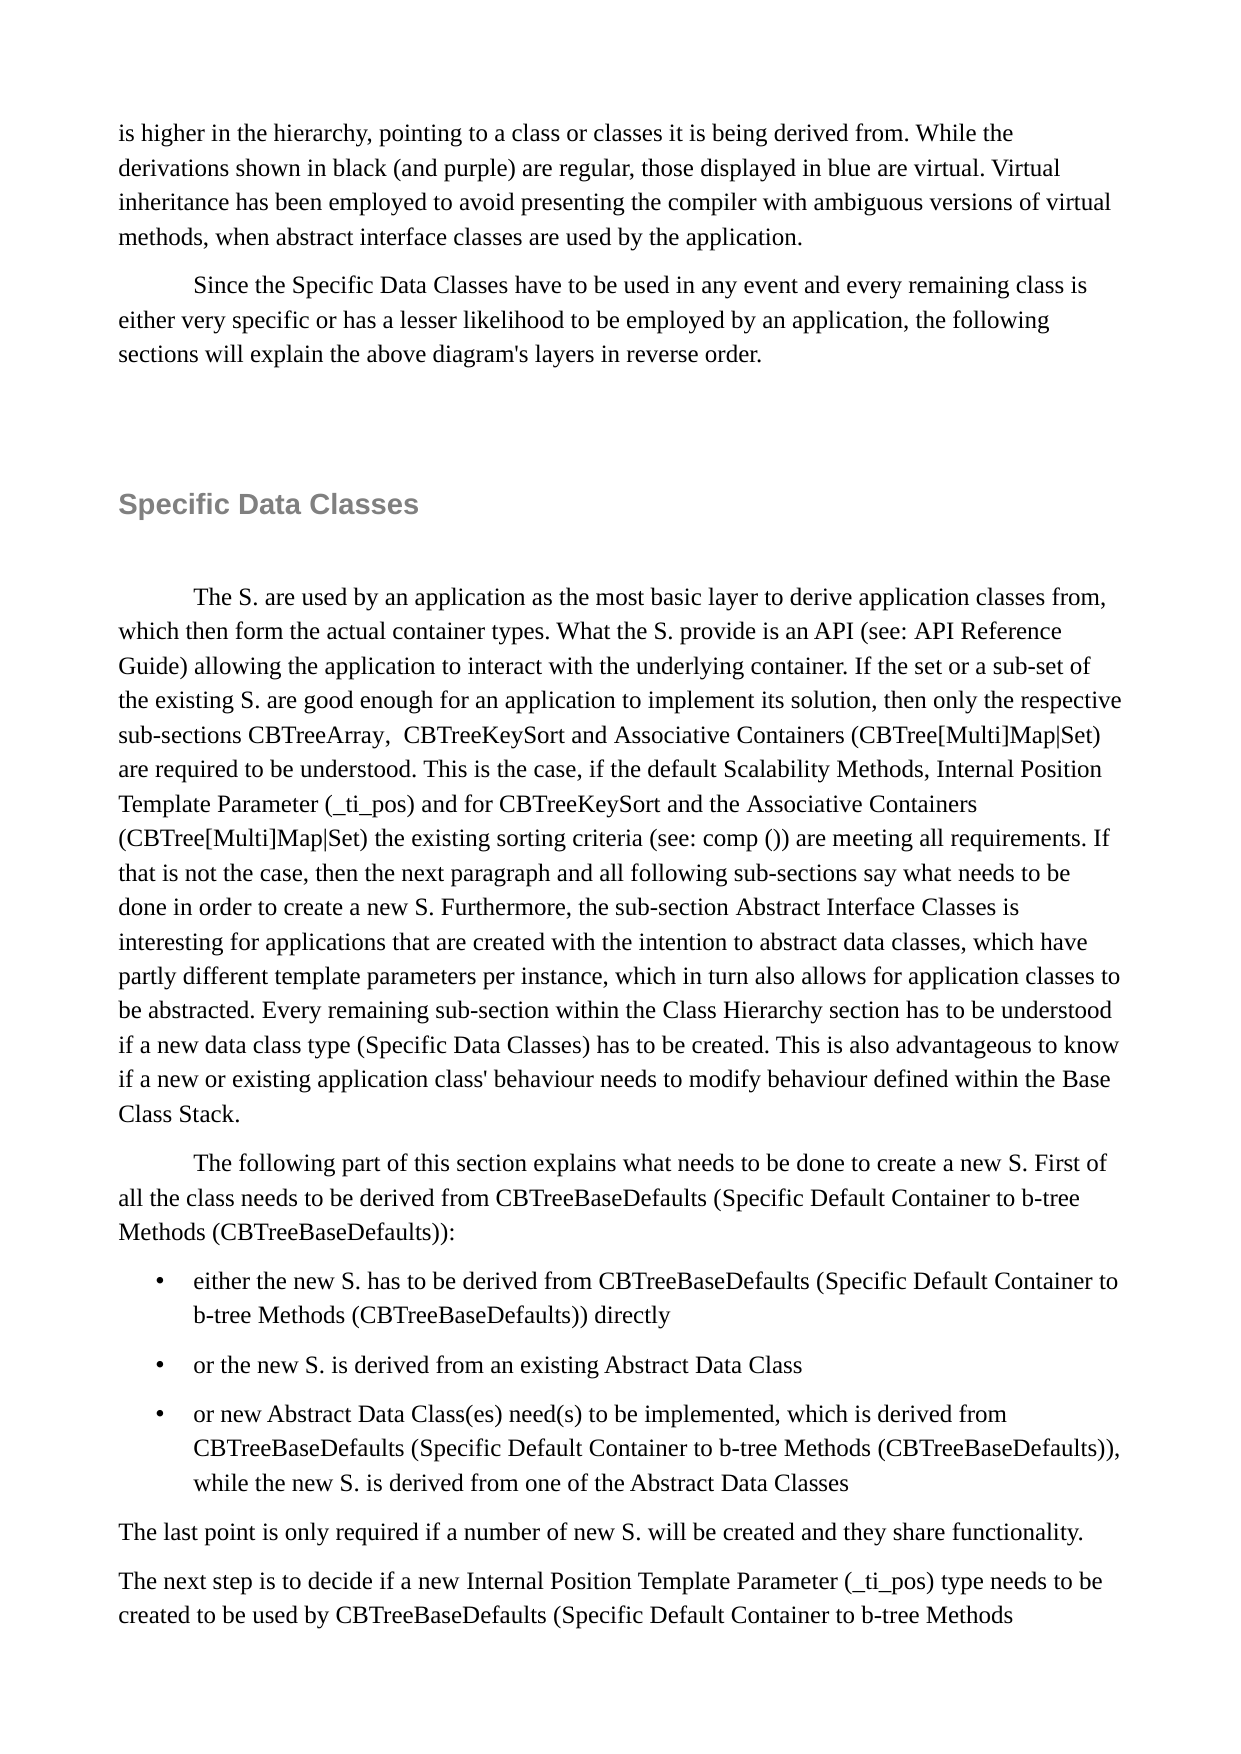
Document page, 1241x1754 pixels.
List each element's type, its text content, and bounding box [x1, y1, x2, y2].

subtitle Specific Data Classes [118, 487, 1122, 520]
text The last point is only required if a number of new S. will be created and they share functionality. [118, 1517, 1122, 1546]
list or new Abstract Data Class(es) need(s) to be implemented, which is derived from CBTreeBaseDefaults (Specific Default Container to b-tree Methods (CBTreeBaseDefaults)), while the new S. is derived from one of the Abstract Data Classes [156, 1399, 1122, 1496]
text The next step is to decide if a new Internal Position Template Parameter (_ti_pos) type needs to be created to be used by CBTreeBaseDefaults (Specific Default Container to b-tree Methods [118, 1566, 1122, 1629]
list or the new S. is derived from an existing Abstract Data Class [156, 1350, 1122, 1378]
text The following part of this section explains what needs to be done to create a new S. First of all the class needs to be derived from CBTreeBaseDefaults (Specific Default Container to b-tree Methods (CBTreeBaseDefaults)): [118, 1148, 1122, 1246]
list either the new S. has to be derived from CBTreeBaseDefaults (Specific Default Container to b-tree Methods (CBTreeBaseDefaults)) directly [156, 1266, 1122, 1329]
text is higher in the hierarchy, pointing to a class or classes it is being derived from. While the derivations shown in black (and purple) are regular, those displayed in blue are virtual. Virtual inheritance has been employed to avoid presenting the compiler with ambiguous versions of virtual methods, when abstract interface classes are used by the application. [118, 118, 1122, 250]
text The S. are used by an application as the most basic layer to derive application classes from, which then form the actual container types. What the S. provide is an API (see: API Reference Guide) allowing the application to interact with the underlying container. If the set or a sub-set of the existing S. are good enough for an application to implement its solution, then only the respective sub-sections CBTreeArray, CBTreeKeySort and Associative Containers (CBTree[Multi]Map|Set) are required to be understood. This is the case, if the default Scalability Methods, Internal Position Template Parameter (_ti_pos) and for CBTreeKeySort and the Associative Containers (CBTree[Multi]Map|Set) the existing sorting criteria (see: comp ()) are meeting all requirements. If that is not the case, then the next paragraph and all following sub-sections say what needs to be done in order to create a new S. Furthermore, the sub-section Abstract Interface Classes is interesting for applications that are created with the intention to abstract data classes, which have partly different template parameters per instance, which in turn also allows for application classes to be abstracted. Every remaining sub-section within the Class Hierarchy section has to be understood if a new data class type (Specific Data Classes) has to be created. This is also advantageous to know if a new or existing application class' behaviour needs to modify behaviour defined within the Base Class Stack. [118, 582, 1122, 1128]
text Since the Specific Data Classes have to be used in any event and every remaining class is either very specific or has a lesser likelihood to be employed by an application, the following sections will explain the above diagram's layers in reverse order. [118, 271, 1122, 368]
